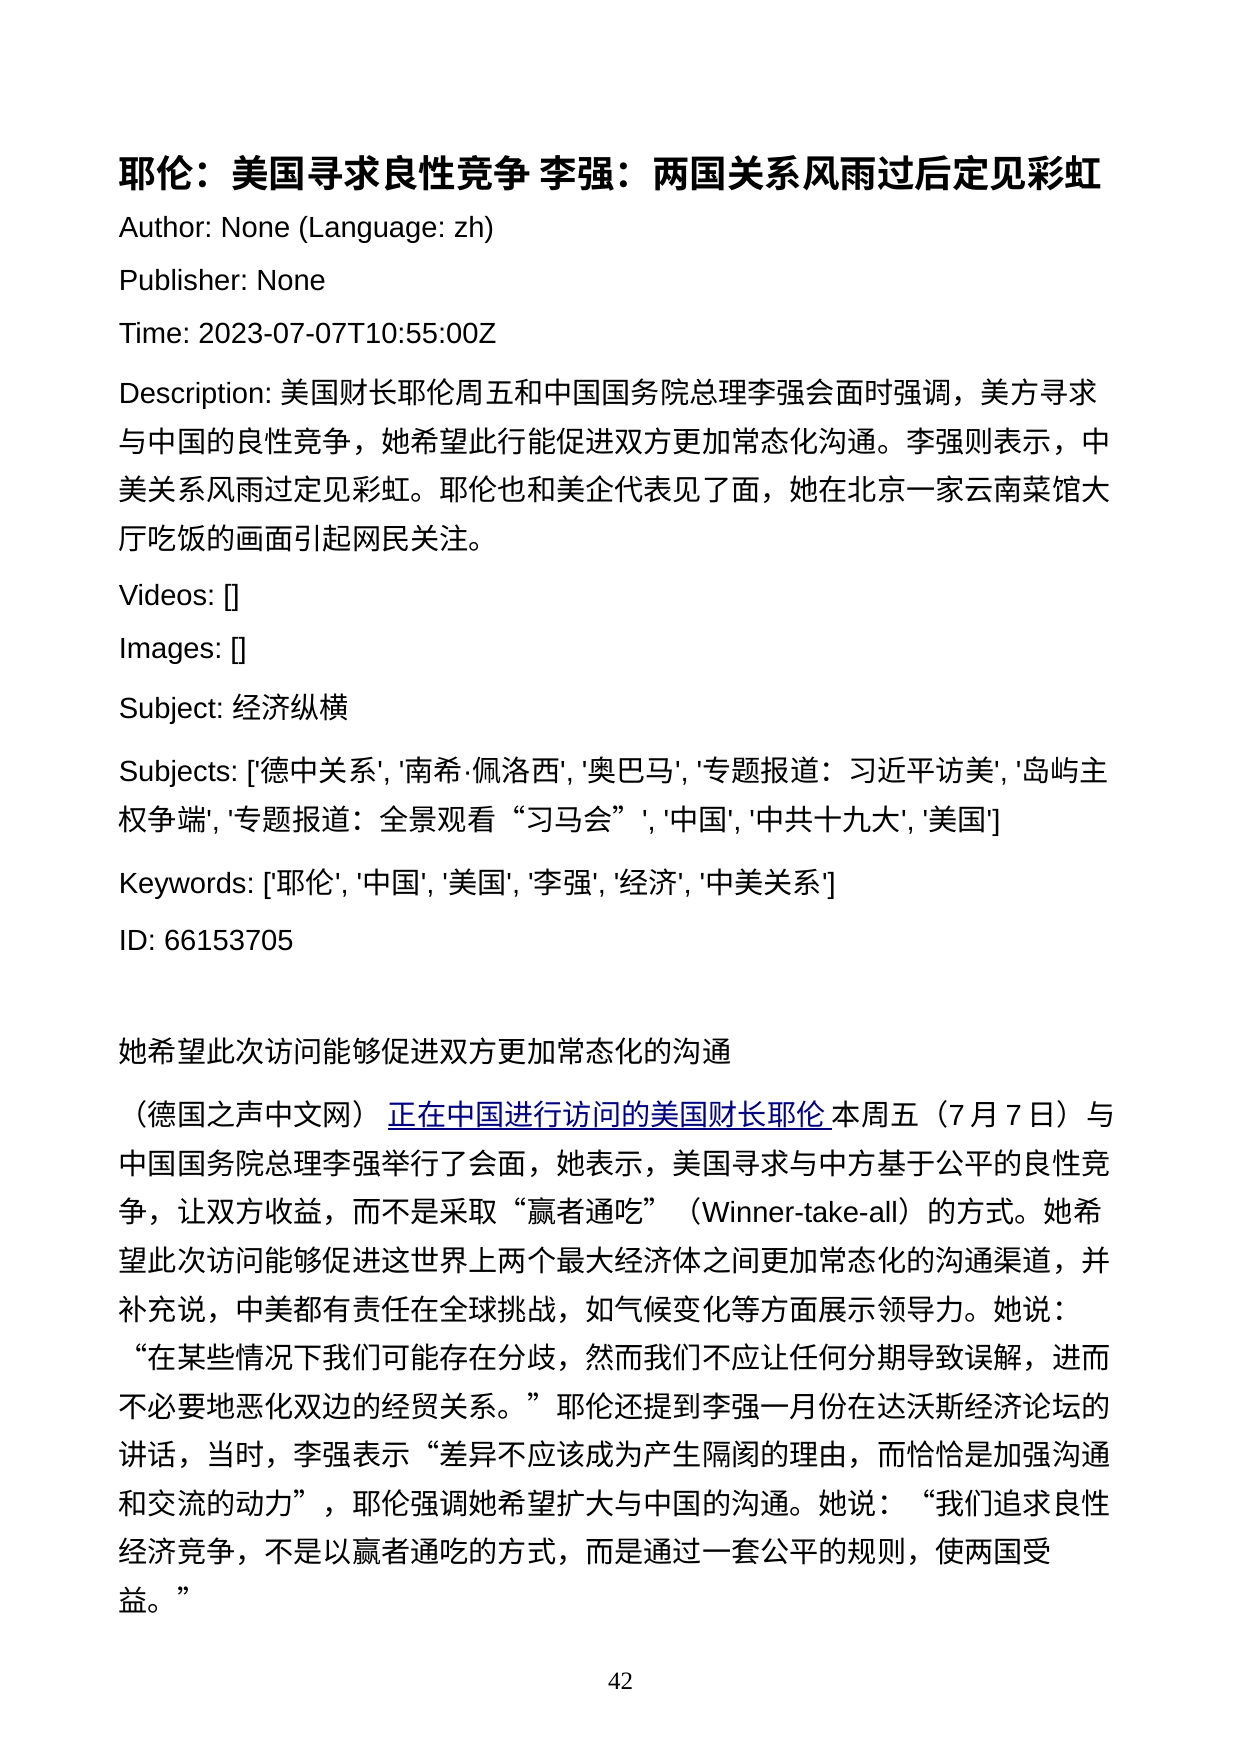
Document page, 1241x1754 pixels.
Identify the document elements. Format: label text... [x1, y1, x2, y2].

text Keywords: ['耶伦', '中国', '美国', '李强', '经济', '中美关系'] [118, 859, 1122, 902]
text Description: 美国财长耶伦周五和中国国务院总理李强会面时强调，美方寻求与中国的良性竞争，她希望此行能促进双方更加常态化沟通。李强则表示，中美关系风雨过定见彩虹。耶伦也和美企代表见了面，她在北京一家云南菜馆大厅吃饭的画面引起网民关注。 [118, 370, 1122, 558]
text 她希望此次访问能够促进双方更加常态化的沟通 [118, 1029, 1122, 1071]
text Time: 2023-07-07T10:55:00Z [118, 317, 1122, 350]
text Author: None (Language: zh) [118, 210, 1122, 244]
text Subject: 经济纵横 [118, 685, 1122, 727]
text （德国之声中文网） 正在中国进行访问的美国财长耶伦 本周五（7月7日）与中国国务院总理李强举行了会面，她表示，美国寻求与中方基于公平的良性竞争，让双方收益，而不是采取“赢者通吃”（Winner-take-all）的方式。她希望此次访问能够促进这世界上两个最大经济体之间更加常态化的沟通渠道，并补充说，中美都有责任在全球挑战，如气候变化等方面展示领导力。她说：“在某些情况下我们可能存在分歧，然而我们不应让任何分期导致误解，进而不必要地恶化双边的经贸关系。”耶伦还提到李强一月份在达沃斯经济论坛的讲话，当时，李强表示“差异不应该成为产生隔阂的理由，而恰恰是加强沟通和交流的动力”，耶伦强调她希望扩大与中国的沟通。她说：“我们追求良性经济竞争，不是以赢者通吃的方式，而是通过一套公平的规则，使两国受益。” [118, 1092, 1122, 1620]
text Subjects: ['德中关系', '南希·佩洛西', '奥巴马', '专题报道：习近平访美', '岛屿主权争端', '专题报道：全景观看“习马会”', '中国', '中共十九大', '美国'] [118, 748, 1122, 839]
subtitle 耶伦：美国寻求良性竞争 李强：两国关系风雨过后定见彩虹 [118, 143, 1122, 198]
text ID: 66153705 [118, 923, 1122, 956]
text Publisher: None [118, 263, 1122, 297]
text Videos: [] [118, 578, 1122, 612]
text Images: [] [118, 632, 1122, 665]
